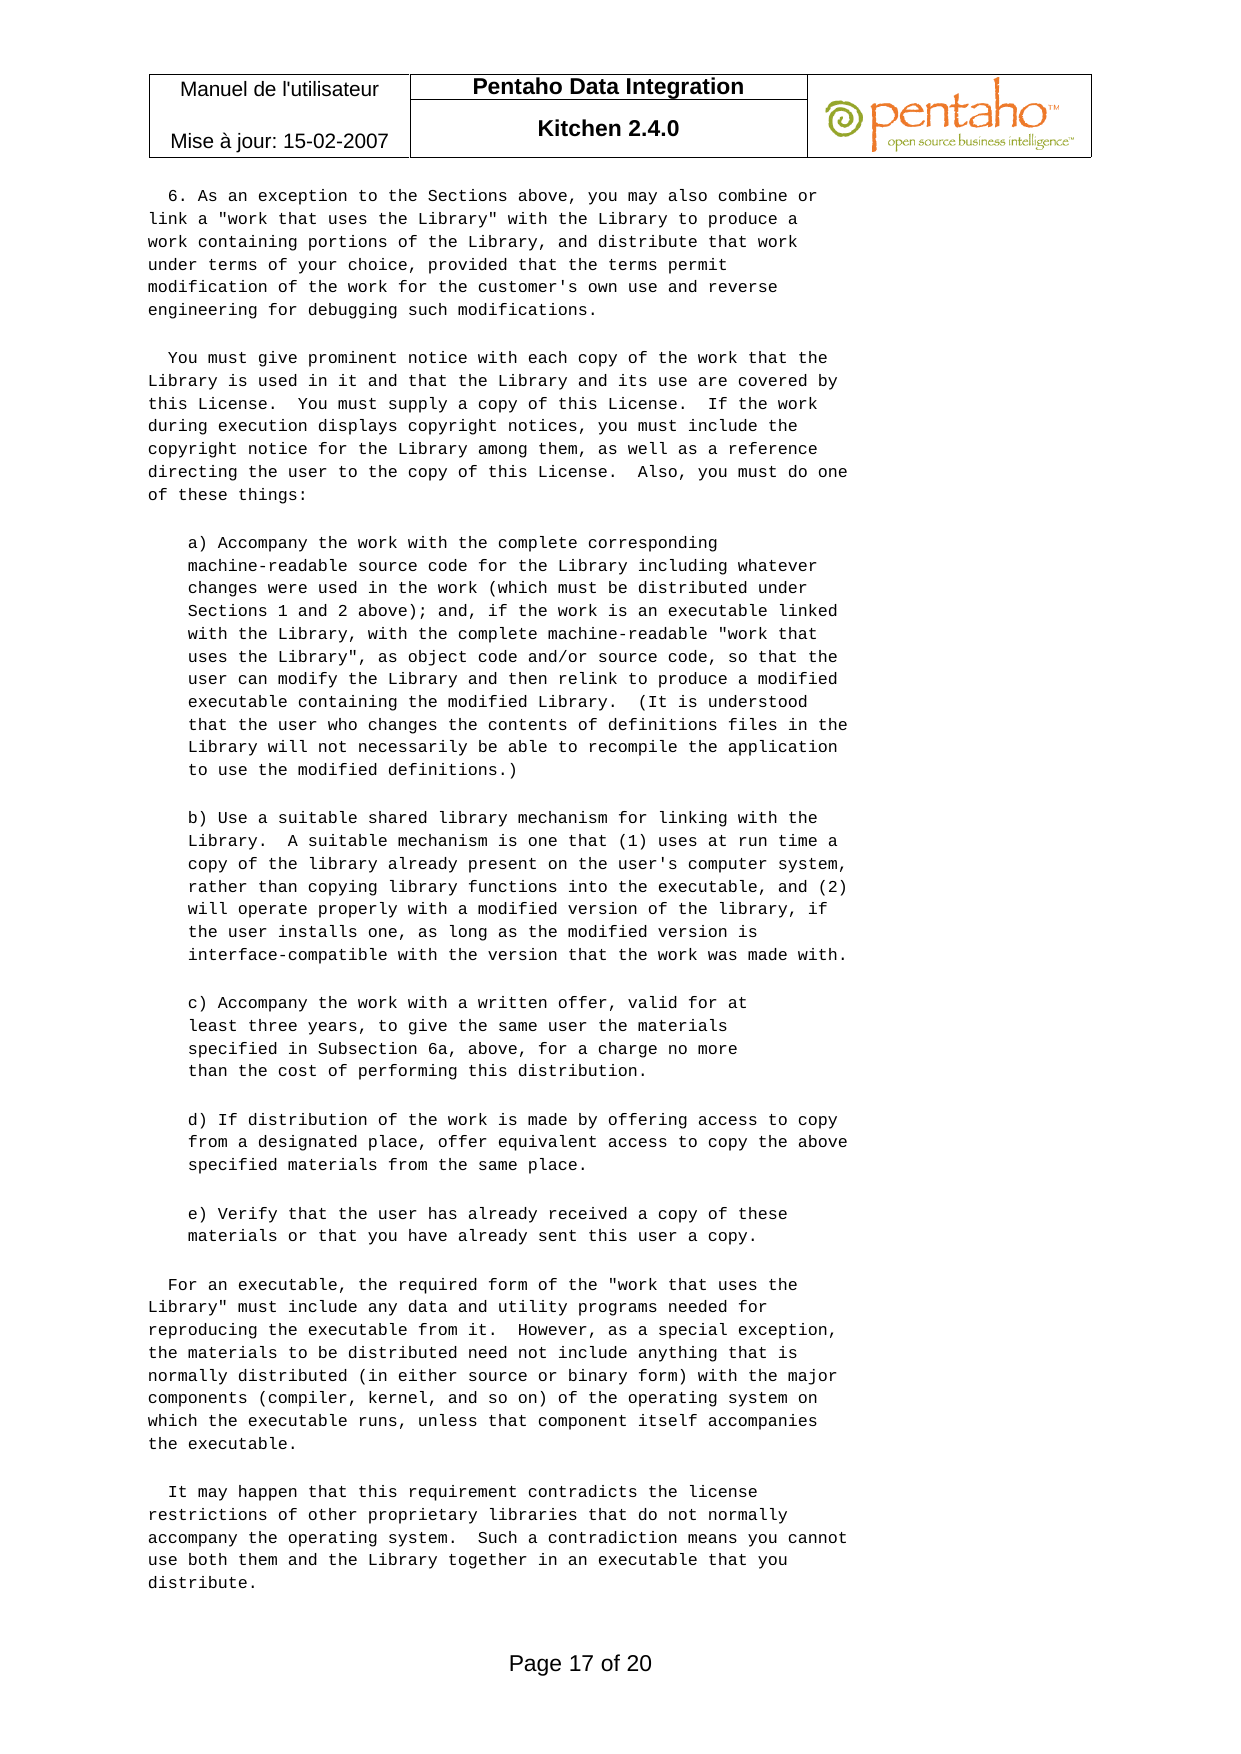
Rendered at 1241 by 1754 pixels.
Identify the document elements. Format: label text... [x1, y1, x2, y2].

text e) Verify that the user has already received a copy of these materials or that you have already sent this user a copy. [148, 1205, 1092, 1247]
text It may happen that this requirement contradicts the license restrictions of other proprietary libraries that do not normally accompany the operating system. Such a contradiction means you cannot use both them and the Library together in an executable that you distribute. [148, 1484, 1092, 1593]
text a) Accompany the work with the complete corresponding machine-readable source code for the Library including whatever changes were used in the work (which must be distributed under Sections 1 and 2 above); and, if the work is an executable linked with the Library, with the complete machine-readable "work that uses the Library", as object code and/or source code, so that the user can modify the Library and then relink to produce a modified executable containing the modified Library. (It is understood that the user who changes the contents of definitions files in the Library will not necessarily be able to recompile the application to use the modified definitions.) [148, 534, 1092, 781]
text d) If distribution of the work is made by offering access to copy from a designated place, offer equivalent access to copy the above specified materials from the same place. [148, 1111, 1092, 1176]
text c) Accompany the work with a written offer, valid for at least three years, to give the same user the materials specified in Subsection 6a, above, for a charge no more than the cost of performing this distribution. [148, 995, 1092, 1082]
text For an executable, the required form of the "work that uses the Library" must include any data and utility programs needed for reproducing the executable from it. However, as a special exception, the materials to be distributed need not include anything that is normally distributed (in either source or binary form) with the major components (compiler, kernel, and so on) of the operating system on which the executable runs, unless that component itself accompanies the executable. [148, 1276, 1092, 1454]
text b) Use a suitable shared library mechanism for linking with the Library. A suitable mechanism is one that (1) uses at run time a copy of the library already present on the user's computer system, rather than copying library functions into the executable, and (2) will operate properly with a modified version of the library, if the user installs one, as long as the modified version is interface-compatible with the version that the work was made with. [148, 810, 1092, 965]
text 6. As an exception to the Sections above, you may also combine or link a "work that uses the Library" with the Library to produce a work containing portions of the Library, and distribute that work under terms of your choice, provided that the terms permit modification of the work for the customer's own use and reverse engineering for debugging such modifications. [148, 188, 1092, 320]
text You must give prominent notice with each copy of the work that the Library is used in it and that the Library and its use are covered by this License. You must supply a copy of this License. If the work during execution displays copyright notices, you must include the copyright notice for the Library among them, as well as a reference directing the user to the copy of this License. Also, you must do one of these things: [148, 350, 1092, 505]
